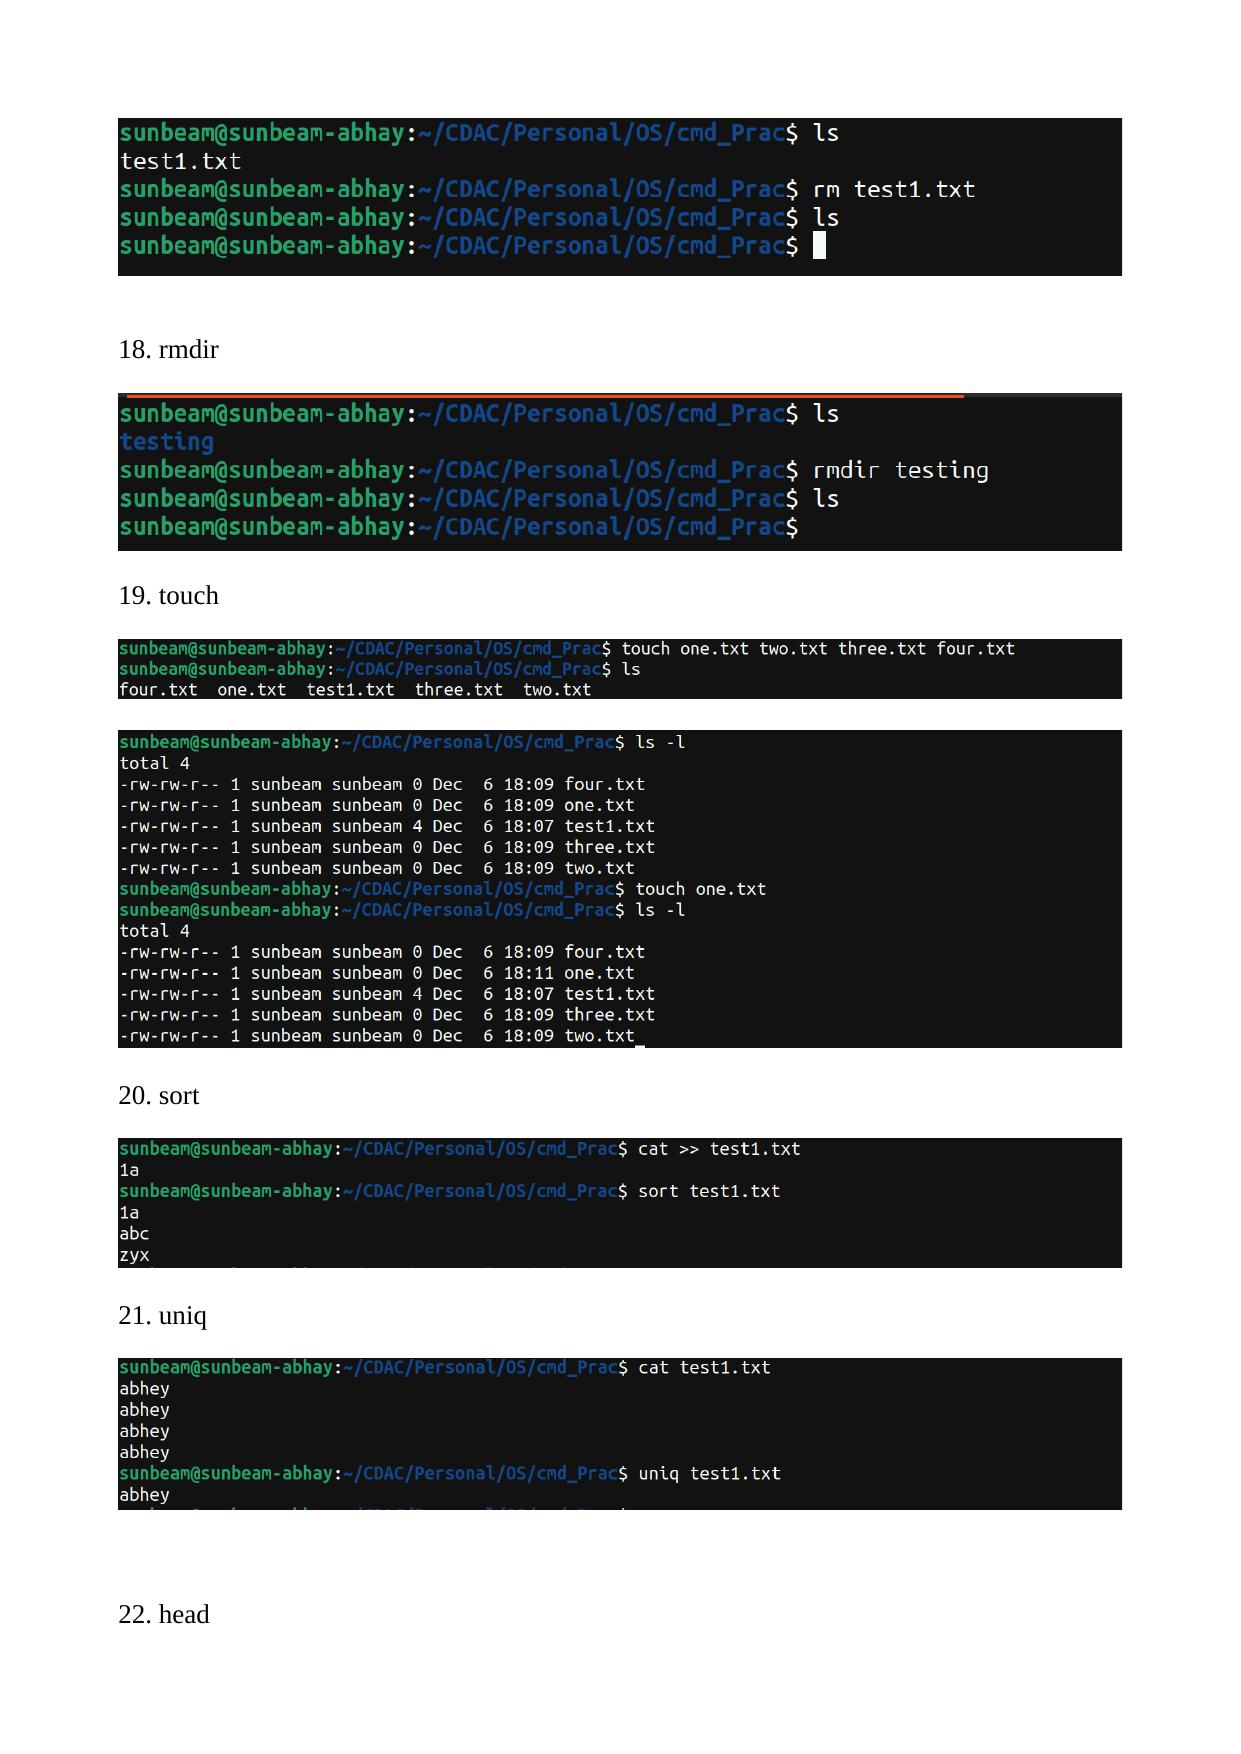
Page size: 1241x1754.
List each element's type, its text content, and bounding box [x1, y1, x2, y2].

picture [118, 393, 1123, 551]
text 19. touch [118, 579, 1122, 610]
picture [118, 730, 1123, 1048]
picture [118, 639, 1123, 699]
picture [118, 1138, 1123, 1268]
text 20. sort [118, 1079, 1122, 1110]
text 22. head [118, 1598, 1122, 1629]
text 21. uniq [118, 1299, 1122, 1330]
picture [118, 1358, 1123, 1510]
text 18. rmdir [118, 333, 1122, 364]
picture [118, 118, 1123, 276]
